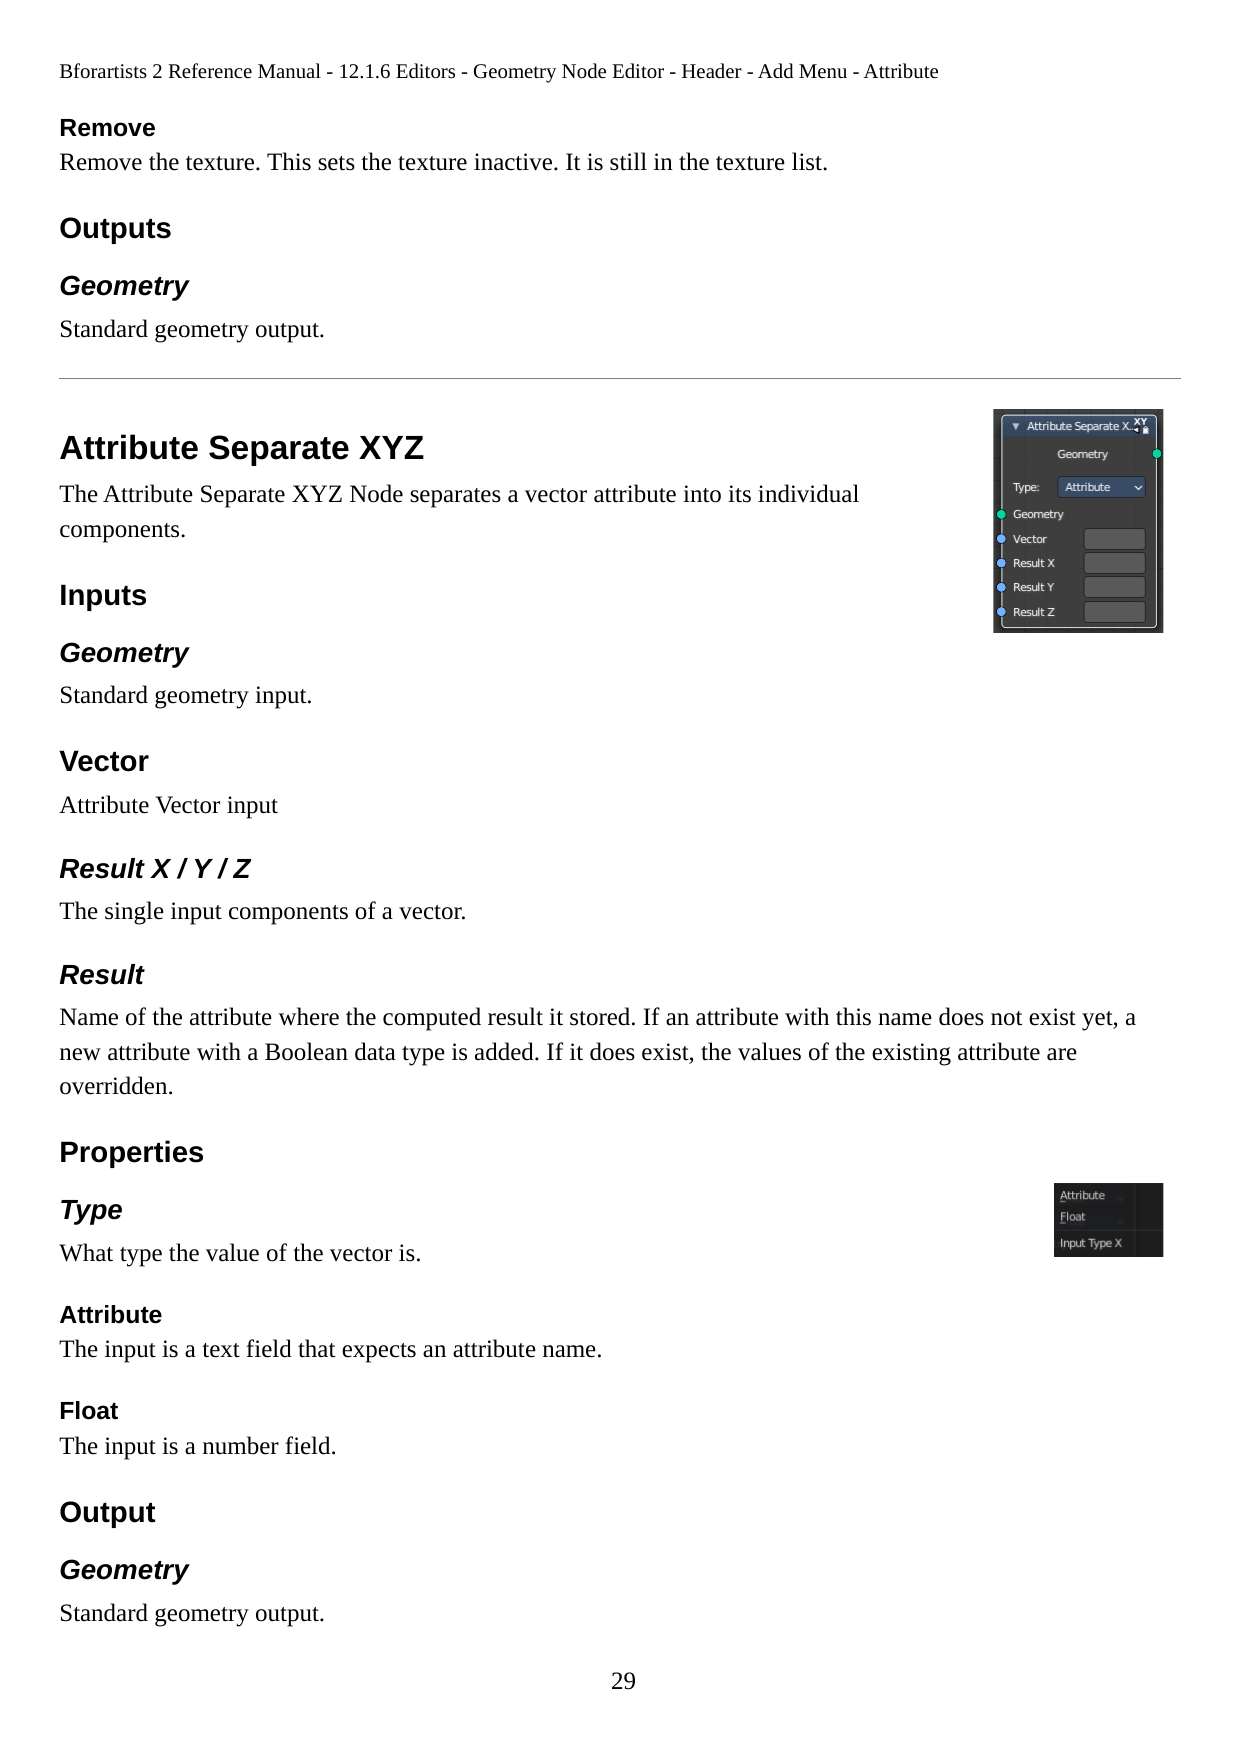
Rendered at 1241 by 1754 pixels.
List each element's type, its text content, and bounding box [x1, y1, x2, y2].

subtitle Remove [59, 113, 1181, 141]
subtitle Geometry [59, 1553, 1181, 1585]
text The input is a text field that expects an attribute name. [59, 1334, 1181, 1363]
subtitle Result X / Y / Z [59, 852, 1181, 884]
text Standard geometry input. [59, 681, 1181, 709]
subtitle [1164, 577, 1181, 611]
subtitle Type [59, 1194, 1054, 1226]
subtitle Geometry [59, 270, 1181, 302]
subtitle Attribute Separate XYZ [59, 428, 993, 467]
text Remove the texture. This sets the texture inactive. It is still in the texture list. [59, 147, 1181, 176]
subtitle Outputs [59, 211, 1181, 245]
subtitle Result [59, 958, 1181, 990]
subtitle Output [59, 1494, 1181, 1528]
picture [993, 409, 1164, 633]
text Standard geometry output. [59, 314, 1181, 343]
subtitle Geometry [59, 636, 1181, 668]
subtitle Properties [59, 1135, 1181, 1169]
picture [1054, 1183, 1164, 1257]
subtitle Float [59, 1396, 1181, 1424]
subtitle [1164, 428, 1181, 467]
subtitle Inputs [59, 577, 993, 611]
subtitle [1164, 1194, 1181, 1226]
text Standard geometry output. [59, 1598, 1181, 1626]
subtitle Vector [59, 744, 1181, 778]
text The input is a number field. [59, 1431, 1181, 1459]
text The single input components of a vector. [59, 896, 1181, 925]
text What type the value of the vector is. [59, 1238, 1181, 1267]
text Attribute Vector input [59, 791, 1181, 819]
text Name of the attribute where the computed result it stored. If an attribute with this name does not exist yet, a new attribute with a Boolean data type is added. If it does exist, the values of the existing attribute are overridden. [59, 1002, 1181, 1100]
text The Attribute Separate XYZ Node separates a vector attribute into its individual components. [59, 479, 993, 543]
subtitle Attribute [59, 1300, 1181, 1328]
